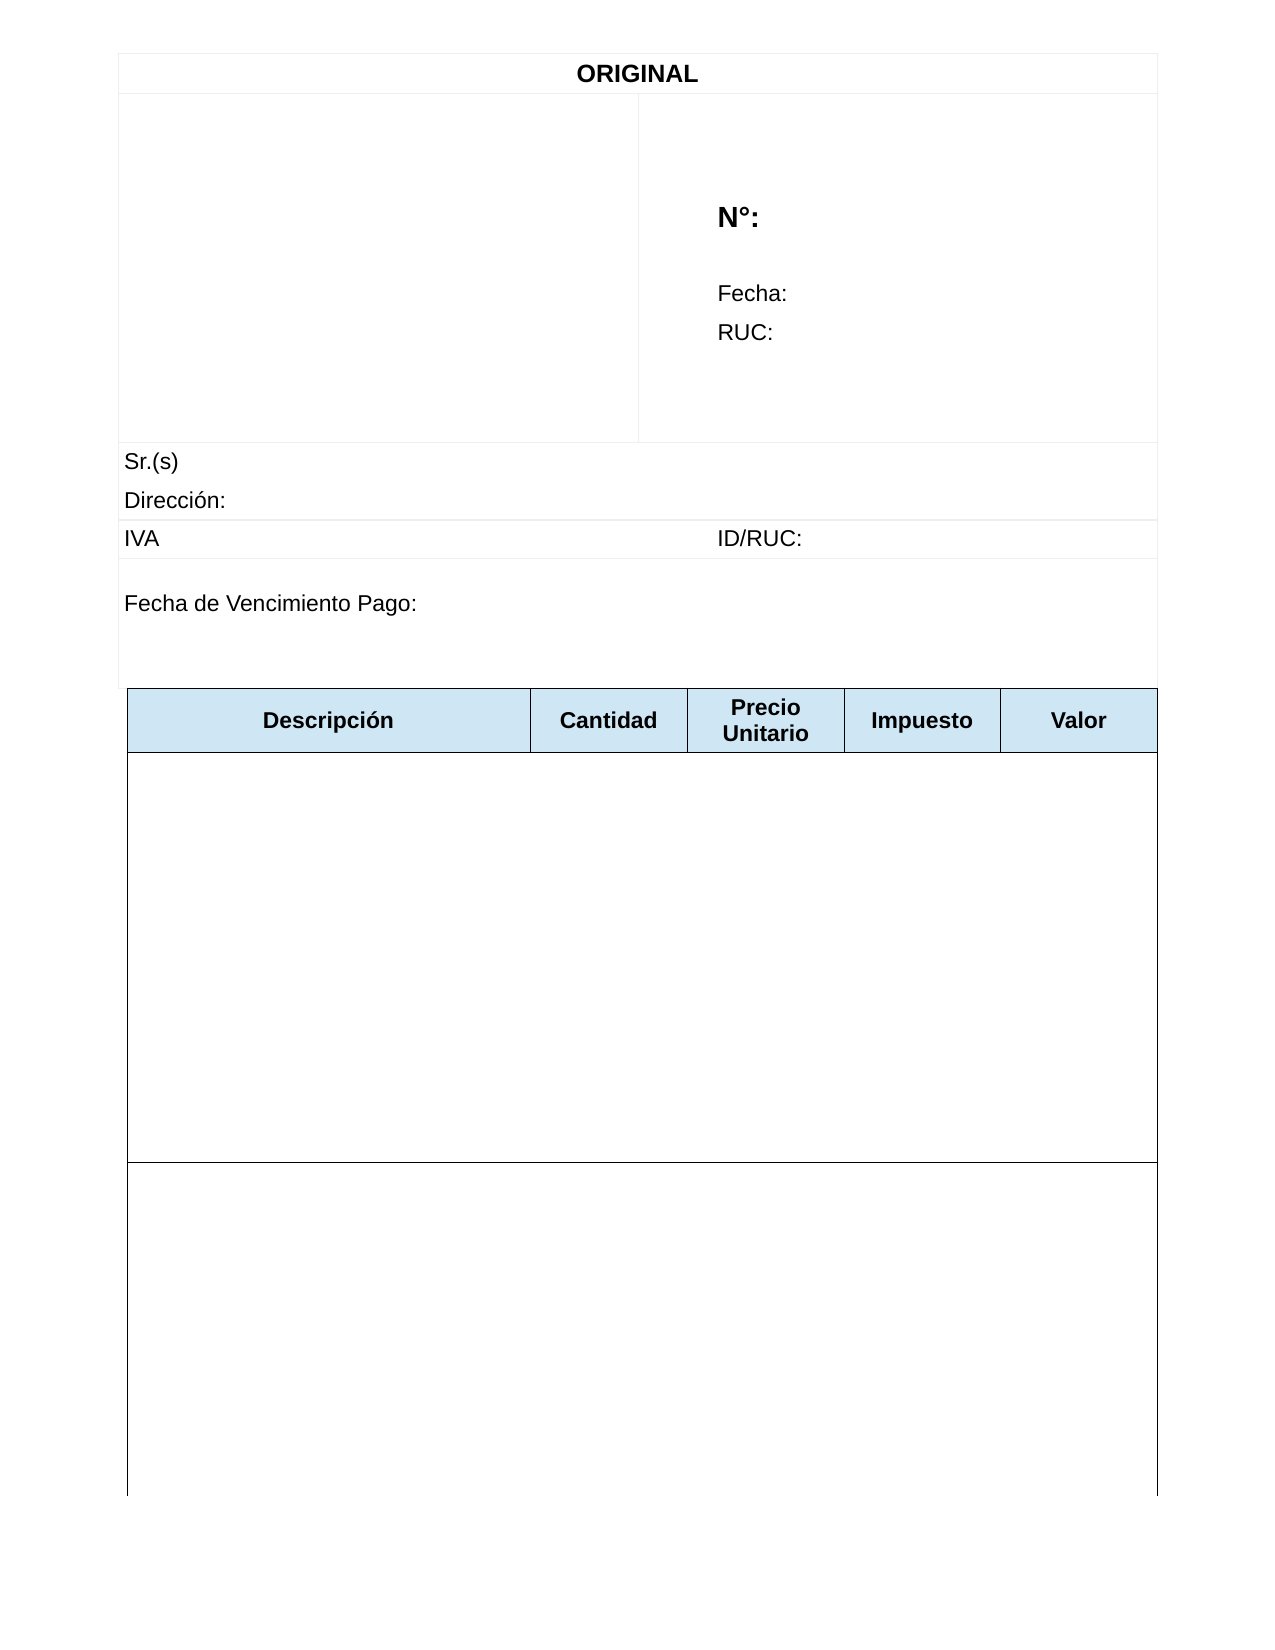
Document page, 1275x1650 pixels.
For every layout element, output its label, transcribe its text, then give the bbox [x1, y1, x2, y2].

table_header Descripción [128, 689, 530, 752]
table_header Valor [1001, 689, 1157, 752]
table_header <if test="invoice.lines_to_pay"> Fecha de Vencimiento Pago: <invoice.lines_to_pay[0].maturity_date> </if> [119, 559, 1157, 688]
table_cell <line.quantity + line.unit or ''> [530, 873, 687, 1162]
table_cell <when test="line.type == 'line'"> [128, 833, 1157, 873]
table_header Sr.(s) <invoice.party.full_name> Dirección: <invoice.invoice_address.full_address> [119, 443, 1157, 519]
table_cell <choose test=""> [128, 792, 1157, 832]
table_cell <line.unit_price> [688, 873, 844, 1162]
table_header ID/RUC: <invoice.party.vat_number> [638, 521, 1157, 557]
table_header Impuesto [845, 689, 1000, 752]
table_cell <if test="show_tax"> <','.join('[' + unicode(x.sequence_number) + ']' for x in line.invoice_taxes)> </if> [844, 873, 1000, 1162]
table_header IVA <condicion_iva_cliente> [119, 521, 637, 557]
table_header Precio Unitario [688, 689, 844, 752]
table_cell </when> [128, 1163, 1157, 1202]
table_header ORIGINAL [119, 54, 1157, 93]
table_cell <when test="line.type == 'subtotal'"> [128, 1203, 1157, 1243]
table_header <invoice.voucher_type> N°: <invoice.number and ' ' + invoice.number or ''> Fecha: <invoice.invoice_date> RUC: <invoice.company.party.vat_number> [639, 94, 1157, 442]
table_cell <formatLang(line.amount, invoice.party.lang, currency=invoice.currency)> [1000, 1243, 1157, 1455]
table_cell </when> [128, 1455, 1157, 1496]
table_cell <for each="line in invoice.lines"> [128, 753, 1157, 792]
table_header <company.party.full_name> <if test="company.party.addresses"> <for each="line in company.party.addresses[0].full_address.split('-')"> <line> </for> </if> <invoice.company.party.regime_tax> [119, 94, 638, 442]
table_header Cantidad [531, 689, 687, 752]
table_cell <line.amount> [1000, 873, 1157, 1162]
table_cell <for each="line in line.description.split('\n')"> <line> </for> [128, 873, 530, 1162]
table_cell <for each="line in line.description.split('\n')"> <line> </for> [128, 1243, 1000, 1455]
